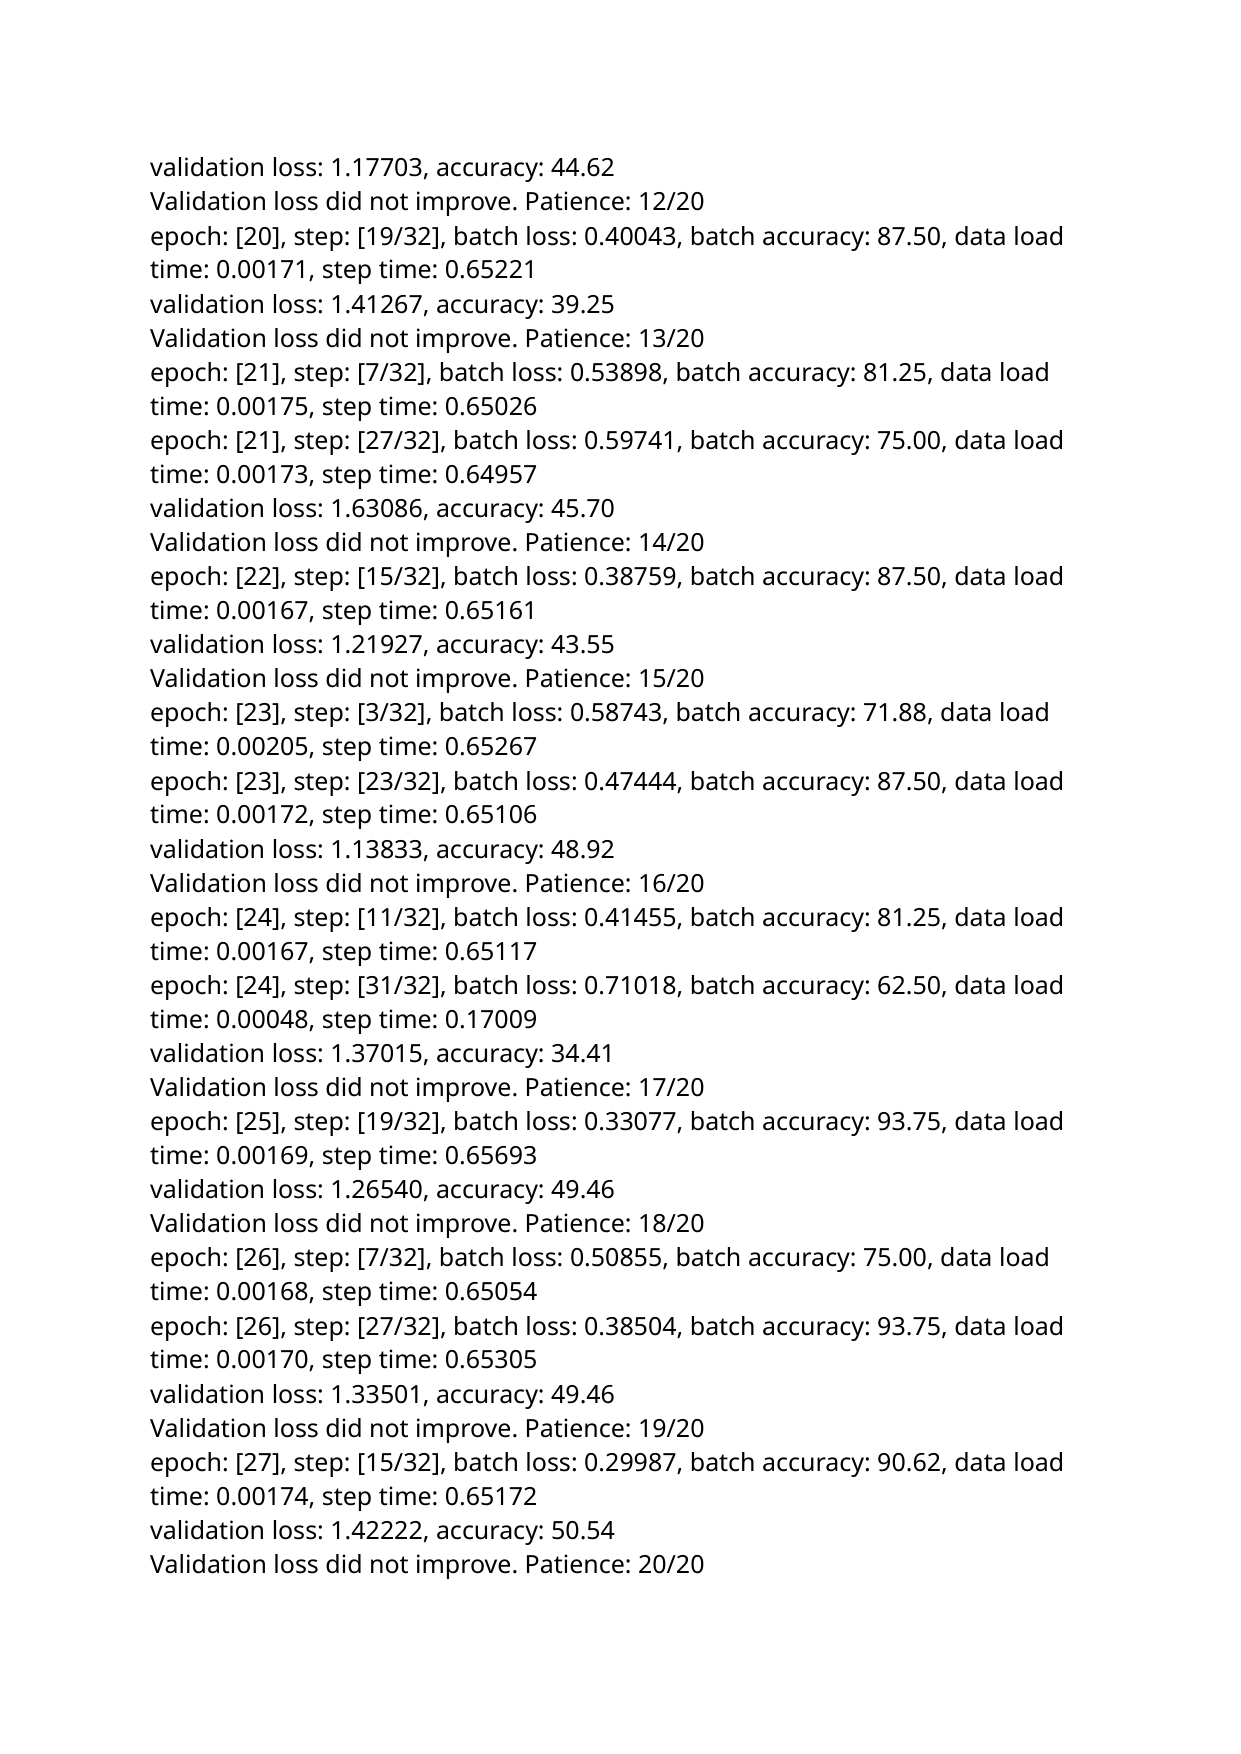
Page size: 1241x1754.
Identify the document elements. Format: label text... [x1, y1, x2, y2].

text validation loss: 1.17703, accuracy: 44.62 [150, 150, 1090, 184]
text epoch: [26], step: [27/32], batch loss: 0.38504, batch accuracy: 93.75, data load time: 0.00170, step time: 0.65305 [150, 1308, 1090, 1376]
text epoch: [26], step: [7/32], batch loss: 0.50855, batch accuracy: 75.00, data load time: 0.00168, step time: 0.65054 [150, 1240, 1090, 1308]
text epoch: [24], step: [11/32], batch loss: 0.41455, batch accuracy: 81.25, data load time: 0.00167, step time: 0.65117 [150, 899, 1090, 967]
text epoch: [23], step: [23/32], batch loss: 0.47444, batch accuracy: 87.50, data load time: 0.00172, step time: 0.65106 [150, 763, 1090, 831]
text epoch: [24], step: [31/32], batch loss: 0.71018, batch accuracy: 62.50, data load time: 0.00048, step time: 0.17009 [150, 967, 1090, 1036]
text validation loss: 1.63086, accuracy: 45.70 [150, 491, 1090, 525]
text Validation loss did not improve. Patience: 20/20 [150, 1547, 1090, 1581]
text Validation loss did not improve. Patience: 17/20 [150, 1070, 1090, 1104]
text epoch: [25], step: [19/32], batch loss: 0.33077, batch accuracy: 93.75, data load time: 0.00169, step time: 0.65693 [150, 1104, 1090, 1172]
text Validation loss did not improve. Patience: 13/20 [150, 320, 1090, 354]
text validation loss: 1.42222, accuracy: 50.54 [150, 1512, 1090, 1547]
text validation loss: 1.37015, accuracy: 34.41 [150, 1036, 1090, 1070]
text Validation loss did not improve. Patience: 16/20 [150, 865, 1090, 899]
text Validation loss did not improve. Patience: 15/20 [150, 661, 1090, 695]
text epoch: [22], step: [15/32], batch loss: 0.38759, batch accuracy: 87.50, data load time: 0.00167, step time: 0.65161 [150, 559, 1090, 627]
text Validation loss did not improve. Patience: 19/20 [150, 1410, 1090, 1444]
text validation loss: 1.13833, accuracy: 48.92 [150, 831, 1090, 865]
text epoch: [23], step: [3/32], batch loss: 0.58743, batch accuracy: 71.88, data load time: 0.00205, step time: 0.65267 [150, 695, 1090, 763]
text Validation loss did not improve. Patience: 18/20 [150, 1206, 1090, 1240]
text epoch: [21], step: [7/32], batch loss: 0.53898, batch accuracy: 81.25, data load time: 0.00175, step time: 0.65026 [150, 354, 1090, 422]
text epoch: [20], step: [19/32], batch loss: 0.40043, batch accuracy: 87.50, data load time: 0.00171, step time: 0.65221 [150, 218, 1090, 286]
text validation loss: 1.26540, accuracy: 49.46 [150, 1172, 1090, 1206]
text epoch: [21], step: [27/32], batch loss: 0.59741, batch accuracy: 75.00, data load time: 0.00173, step time: 0.64957 [150, 422, 1090, 491]
text Validation loss did not improve. Patience: 12/20 [150, 184, 1090, 218]
text validation loss: 1.21927, accuracy: 43.55 [150, 627, 1090, 661]
text epoch: [27], step: [15/32], batch loss: 0.29987, batch accuracy: 90.62, data load time: 0.00174, step time: 0.65172 [150, 1444, 1090, 1512]
text validation loss: 1.33501, accuracy: 49.46 [150, 1376, 1090, 1410]
text Validation loss did not improve. Patience: 14/20 [150, 525, 1090, 559]
text validation loss: 1.41267, accuracy: 39.25 [150, 286, 1090, 320]
